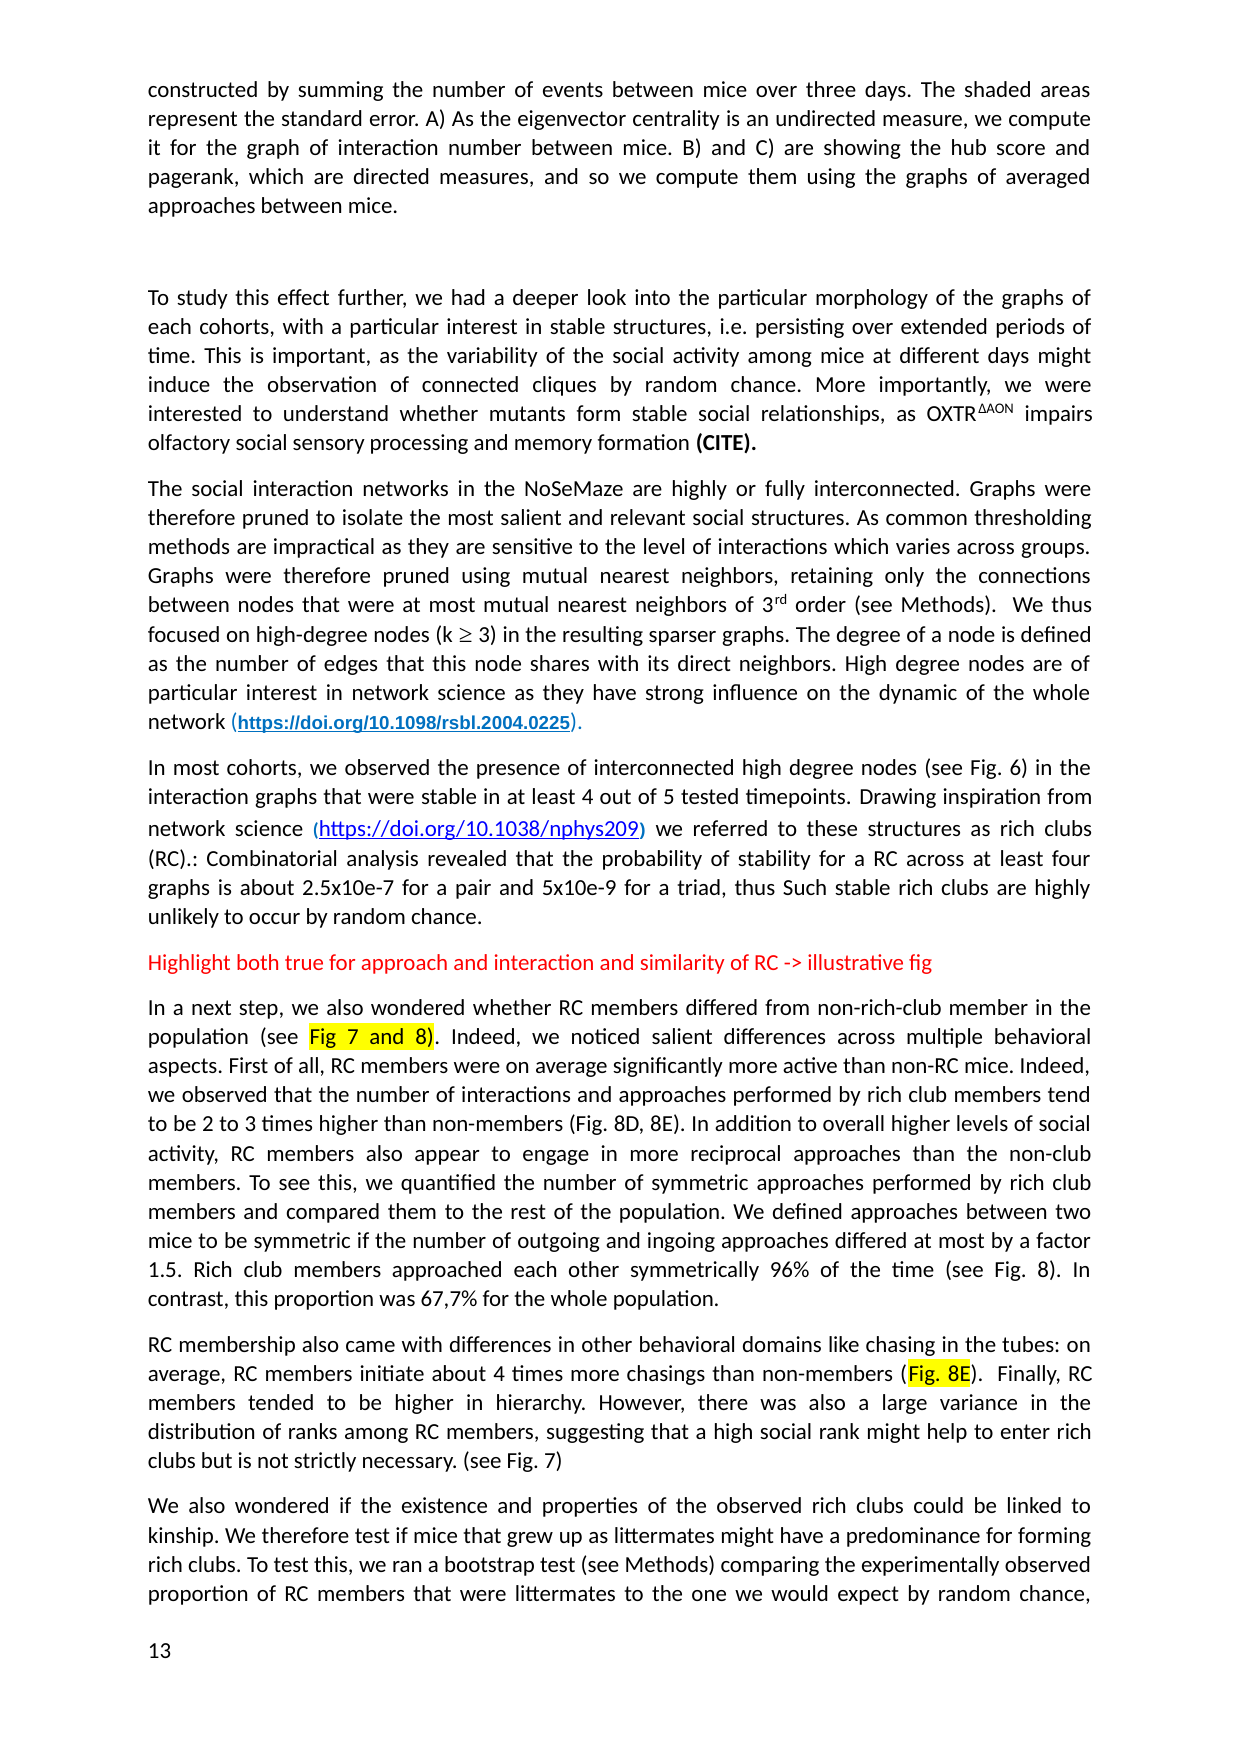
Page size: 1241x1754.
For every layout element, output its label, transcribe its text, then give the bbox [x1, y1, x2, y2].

text RC membership also came with differences in other behavioral domains like chasing in the tubes: on average, RC members initiate about 4 times more chasings than non-members (Fig. 8E). Finally, RC members tended to be higher in hierarchy. However, there was also a large variance in the distribution of ranks among RC members, suggesting that a high social rank might help to enter rich clubs but is not strictly necessary. (see Fig. 7) [148, 1330, 1093, 1474]
text We also wondered if the existence and properties of the observed rich clubs could be linked to kinship. We therefore test if mice that grew up as littermates might have a predominance for forming rich clubs. To test this, we ran a bootstrap test (see Methods) comparing the experimentally observed proportion of RC members that were littermates to the one we would expect by random chance, [148, 1492, 1093, 1607]
text The social interaction networks in the NoSeMaze are highly or fully interconnected. Graphs were therefore pruned to isolate the most salient and relevant social structures. As common thresholding methods are impractical as they are sensitive to the level of interactions which varies across groups. Graphs were therefore pruned using mutual nearest neighbors, retaining only the connections between nodes that were at most mutual nearest neighbors of 3rd order (see Methods). We thus focused on high-degree nodes (k ≥ 3) in the resulting sparser graphs. The degree of a node is defined as the number of edges that this node shares with its direct neighbors. High degree nodes are of particular interest in network science as they have strong influence on the dynamic of the whole network (https://doi.org/10.1098/rsbl.2004.0225). [148, 474, 1093, 735]
text In most cohorts, we observed the presence of interconnected high degree nodes (see Fig. 6) in the interaction graphs that were stable in at least 4 out of 5 tested timepoints. Drawing inspiration from network science (https://doi.org/10.1038/nphys209) we referred to these structures as rich clubs (RC).: Combinatorial analysis revealed that the probability of stability for a RC across at least four graphs is about 2.5x10e-7 for a pair and 5x10e-9 for a triad, thus Such stable rich clubs are highly unlikely to occur by random chance. [148, 753, 1093, 930]
text In a next step, we also wondered whether RC members differed from non-rich-club member in the population (see Fig 7 and 8). Indeed, we noticed salient differences across multiple behavioral aspects. First of all, RC members were on average significantly more active than non-RC mice. Indeed, we observed that the number of interactions and approaches performed by rich club members tend to be 2 to 3 times higher than non-members (Fig. 8D, 8E). In addition to overall higher levels of social activity, RC members also appear to engage in more reciprocal approaches than the non-club members. To see this, we quantified the number of symmetric approaches performed by rich club members and compared them to the rest of the population. We defined approaches between two mice to be symmetric if the number of outgoing and ingoing approaches differed at most by a factor 1.5. Rich club members approached each other symmetrically 96% of the time (see Fig. 8). In contrast, this proportion was 67,7% for the whole population. [148, 993, 1093, 1312]
text To study this effect further, we had a deeper look into the particular morphology of the graphs of each cohorts, with a particular interest in stable structures, i.e. persisting over extended periods of time. This is important, as the variability of the social activity among mice at different days might induce the observation of connected cliques by random chance. More importantly, we were interested to understand whether mutants form stable social relationships, as OXTRΔAON impairs olfactory social sensory processing and memory formation (CITE). [148, 283, 1093, 456]
text Highlight both true for approach and interaction and similarity of RC -> illustrative fig [148, 948, 1093, 976]
text constructed by summing the number of events between mice over three days. The shaded areas represent the standard error. A) As the eigenvector centrality is an undirected measure, we compute it for the graph of interaction number between mice. B) and C) are showing the hub score and pagerank, which are directed measures, and so we compute them using the graphs of averaged approaches between mice. [148, 75, 1093, 219]
